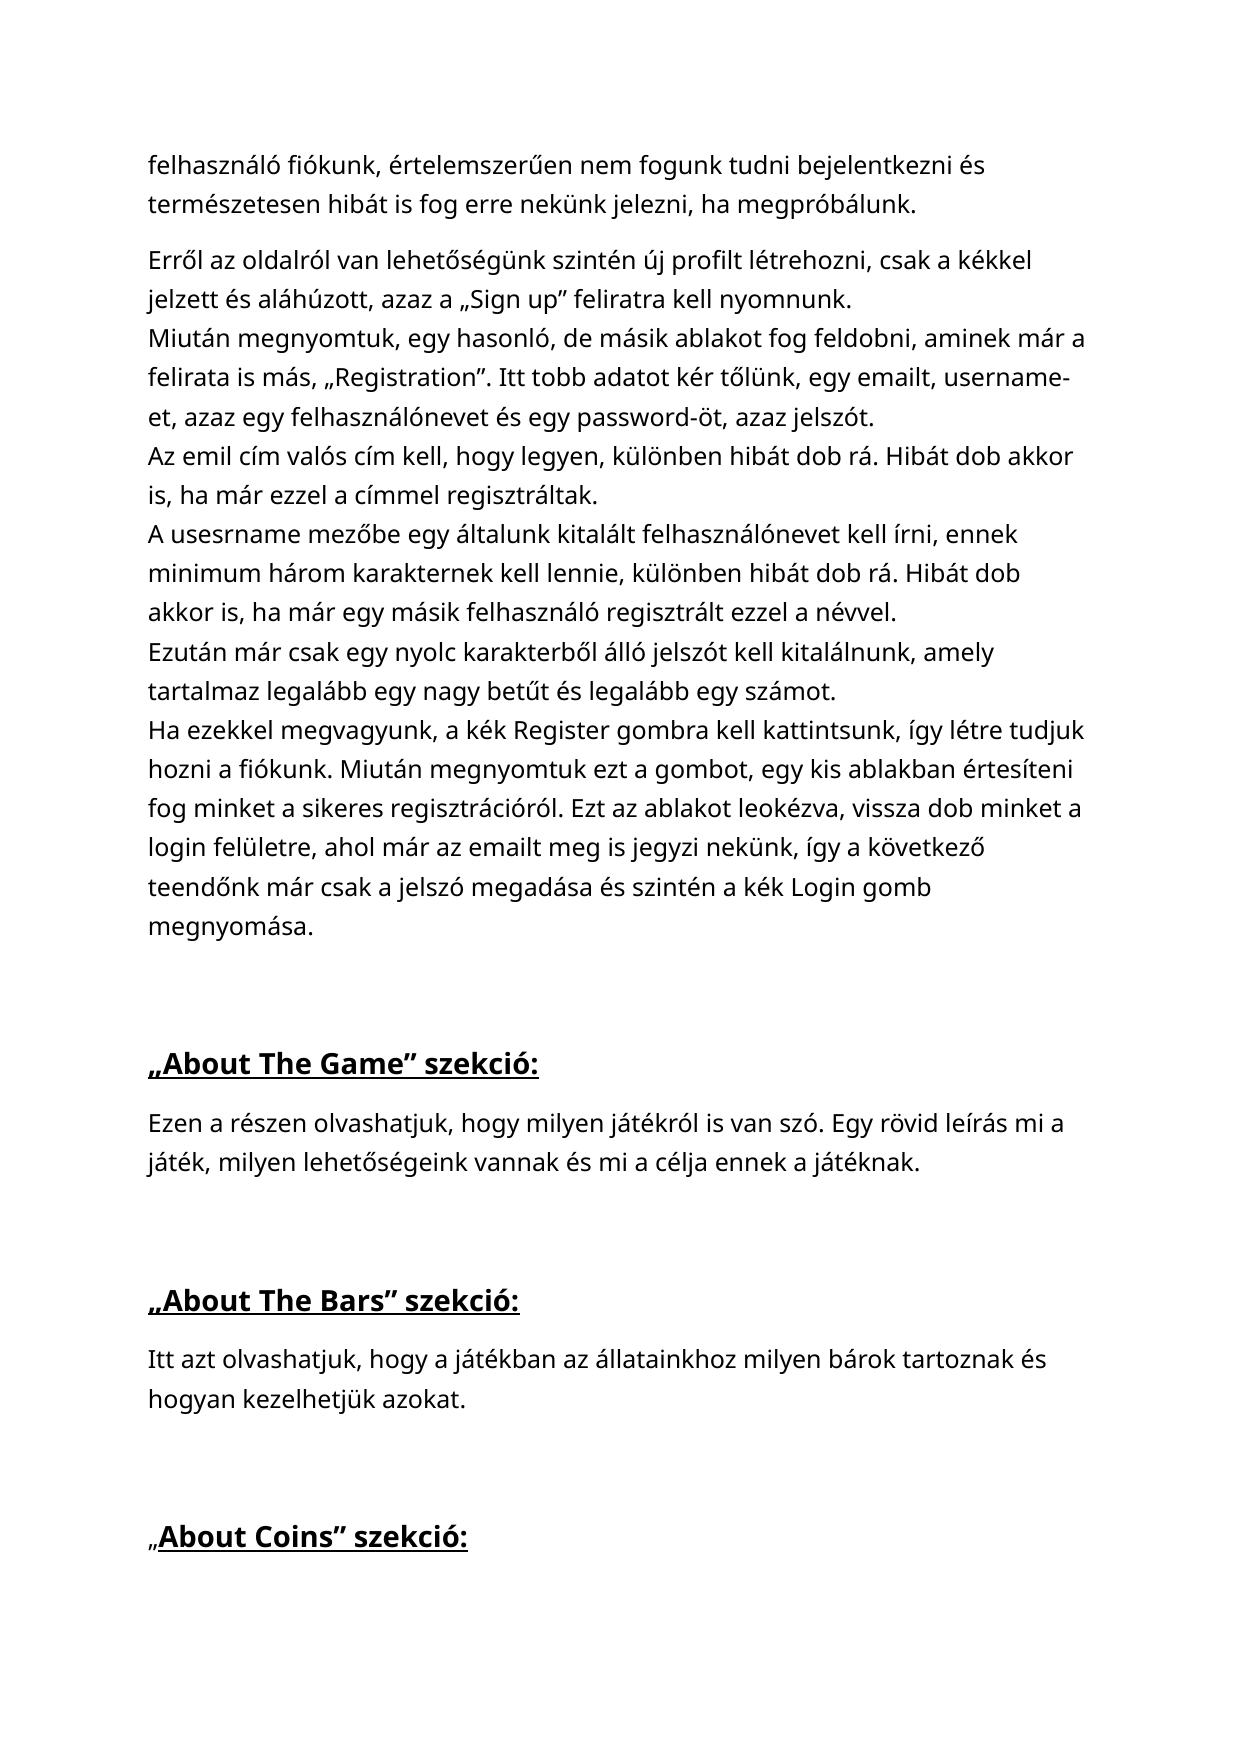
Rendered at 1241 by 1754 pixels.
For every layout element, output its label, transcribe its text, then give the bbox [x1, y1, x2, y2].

text felhasználó fiókunk, értelemszerűen nem fogunk tudni bejelentkezni és természetesen hibát is fog erre nekünk jelezni, ha megpróbálunk. [148, 148, 1093, 221]
text „About Coins” szekció: [148, 1437, 1093, 1556]
text „About The Game” szekció: [148, 964, 1093, 1083]
text Ezen a részen olvashatjuk, hogy milyen játékról is van szó. Egy rövid leírás mi a játék, milyen lehetőségeink vannak és mi a célja ennek a játéknak. [148, 1106, 1093, 1179]
text Itt azt olvashatjuk, hogy a játékban az állatainkhoz milyen bárok tartoznak és hogyan kezelhetjük azokat. [148, 1342, 1093, 1415]
text Erről az oldalról van lehetőségünk szintén új profilt létrehozni, csak a kékkel jelzett és aláhúzott, azaz a „Sign up” feliratra kell nyomnunk. Miután megnyomtuk, egy hasonló, de másik ablakot fog feldobni, aminek már a felirata is más, „Registration”. Itt tobb adatot kér tőlünk, egy emailt, username-et, azaz egy felhasználónevet és egy password-öt, azaz jelszót. Az emil cím valós cím kell, hogy legyen, különben hibát dob rá. Hibát dob akkor is, ha már ezzel a címmel regisztráltak. A usesrname mezőbe egy általunk kitalált felhasználónevet kell írni, ennek minimum három karakternek kell lennie, különben hibát dob rá. Hibát dob akkor is, ha már egy másik felhasználó regisztrált ezzel a névvel. Ezután már csak egy nyolc karakterből álló jelszót kell kitalálnunk, amely tartalmaz legalább egy nagy betűt és legalább egy számot. Ha ezekkel megvagyunk, a kék Register gombra kell kattintsunk, így létre tudjuk hozni a fiókunk. Miután megnyomtuk ezt a gombot, egy kis ablakban értesíteni fog minket a sikeres regisztrációról. Ezt az ablakot leokézva, vissza dob minket a login felületre, ahol már az emailt meg is jegyzi nekünk, így a következő teendőnk már csak a jelszó megadása és szintén a kék Login gomb megnyomása. [148, 243, 1093, 942]
text „About The Bars” szekció: [148, 1201, 1093, 1319]
